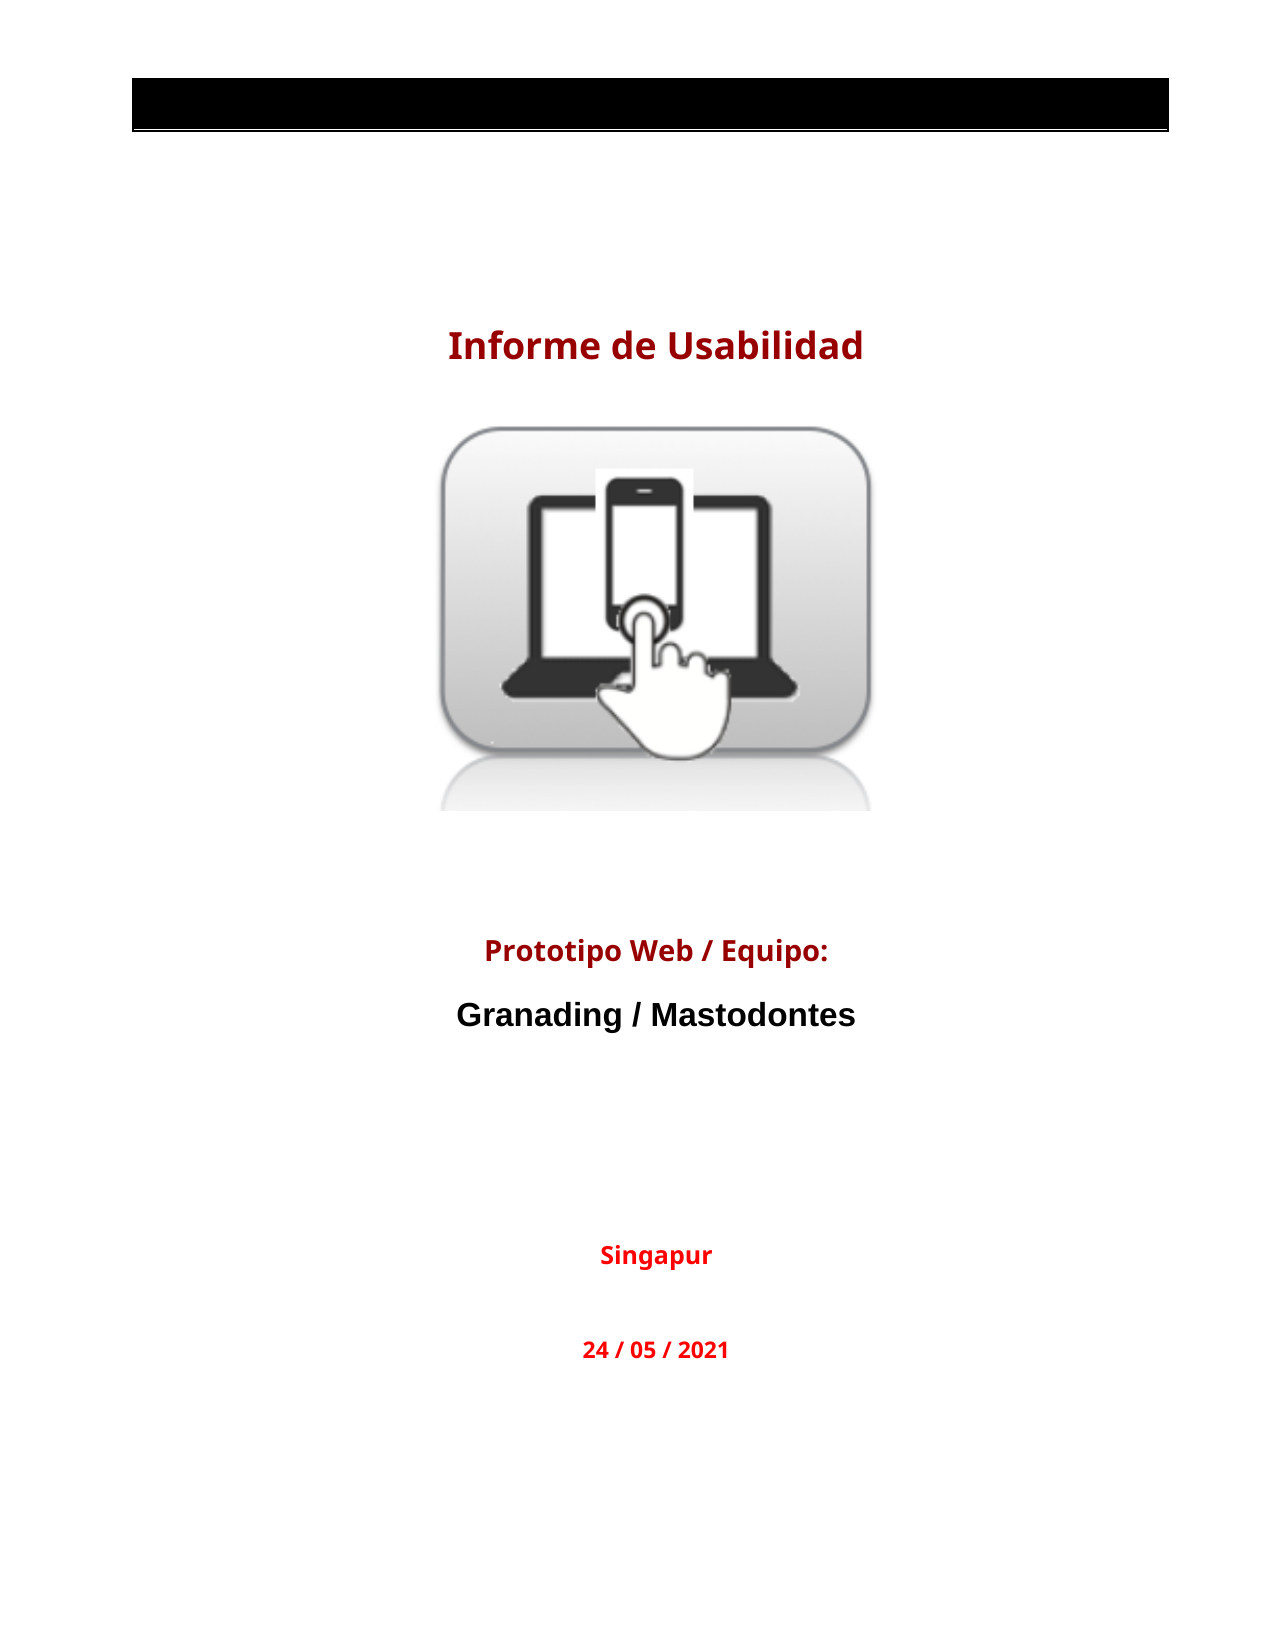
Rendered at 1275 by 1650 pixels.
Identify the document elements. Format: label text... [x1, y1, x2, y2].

text Prototipo Web / Equipo: [187, 930, 1125, 969]
text Granading / Mastodontes [187, 994, 1125, 1033]
picture [427, 421, 886, 811]
text 24 / 05 / 2021 [187, 1334, 1125, 1366]
text Singapur [187, 1238, 1125, 1272]
text Informe de Usabilidad [187, 319, 1125, 370]
